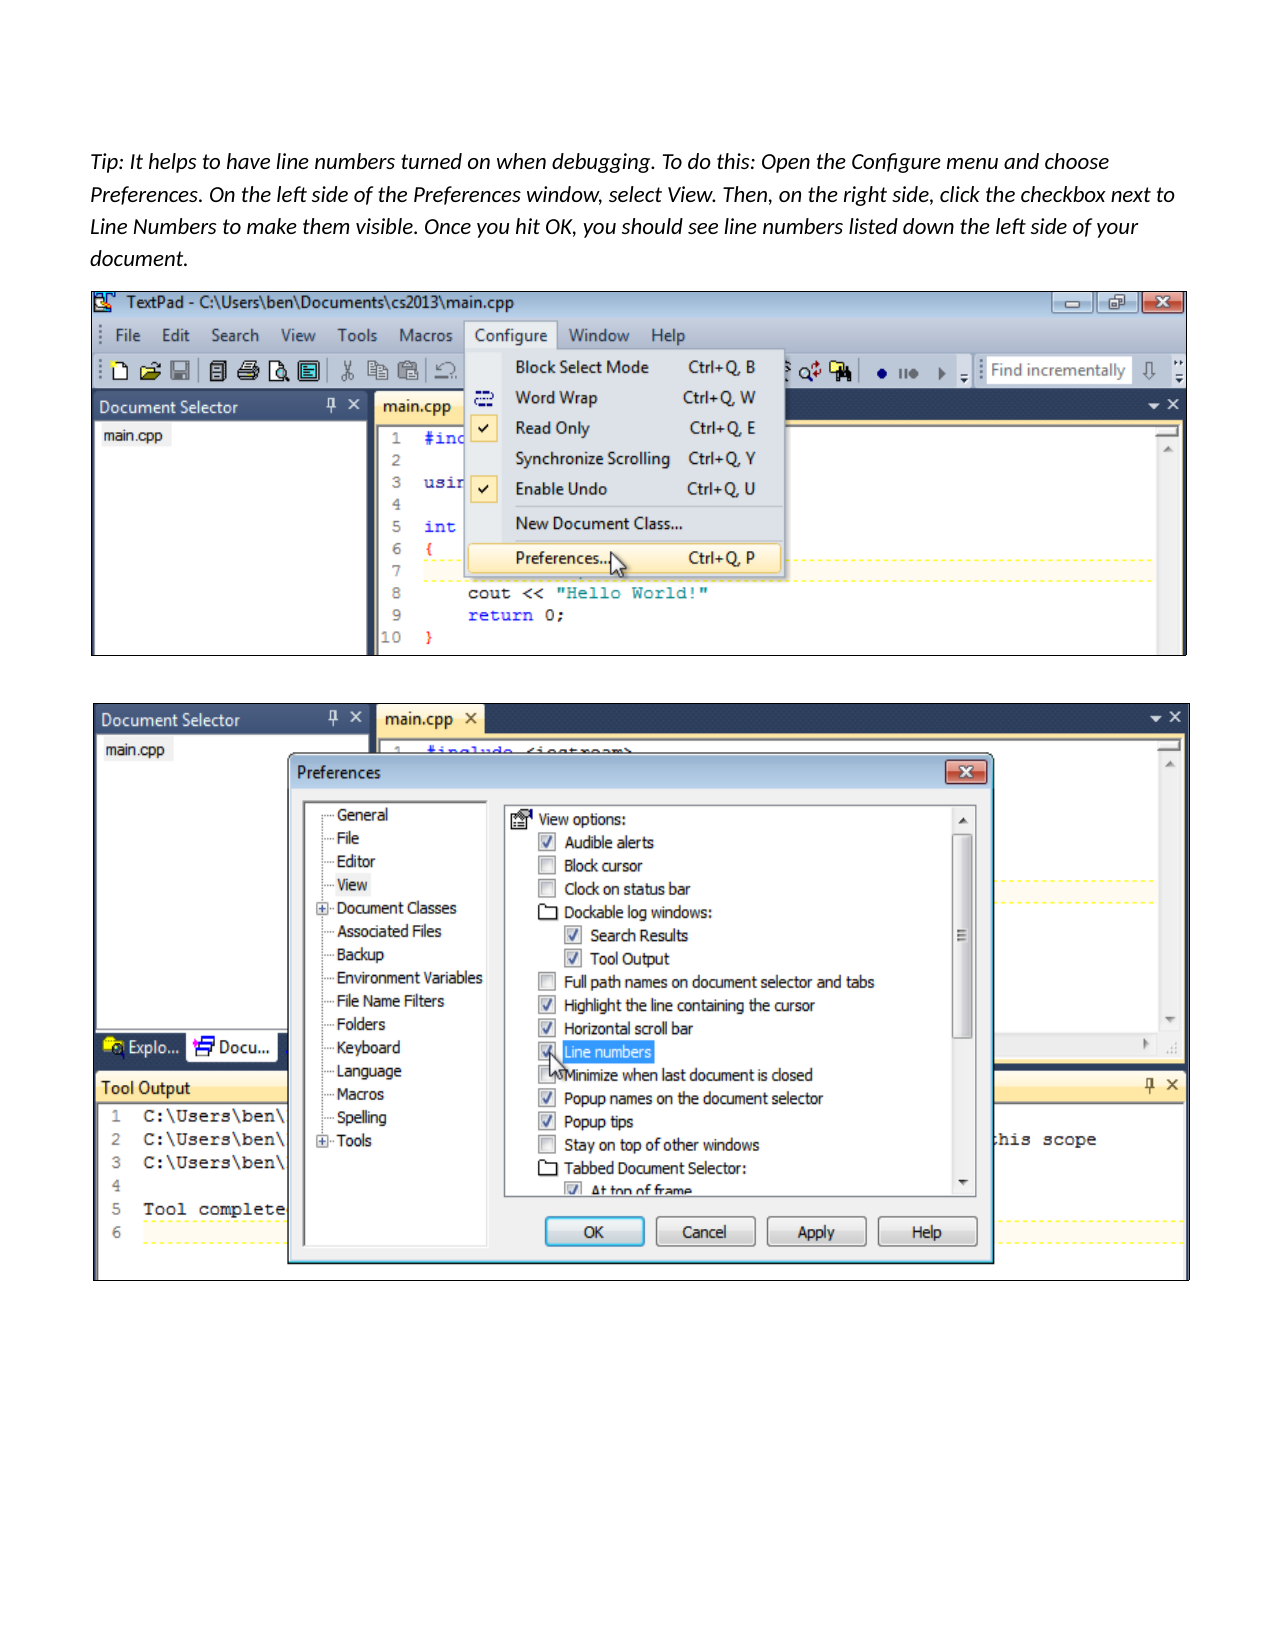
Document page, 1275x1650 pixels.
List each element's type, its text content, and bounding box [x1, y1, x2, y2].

picture [94, 704, 1189, 1280]
text Tip: It helps to have line numbers turned on when debugging. To do this: Open the Configure menu and choose Preferences. On the left side of the Preferences window, select View. Then, on the right side, click the checkbox next to Line Numbers to make them visible. Once you hit OK, you should see line numbers listed down the left side of your document. [90, 147, 1185, 272]
picture [92, 292, 1186, 655]
